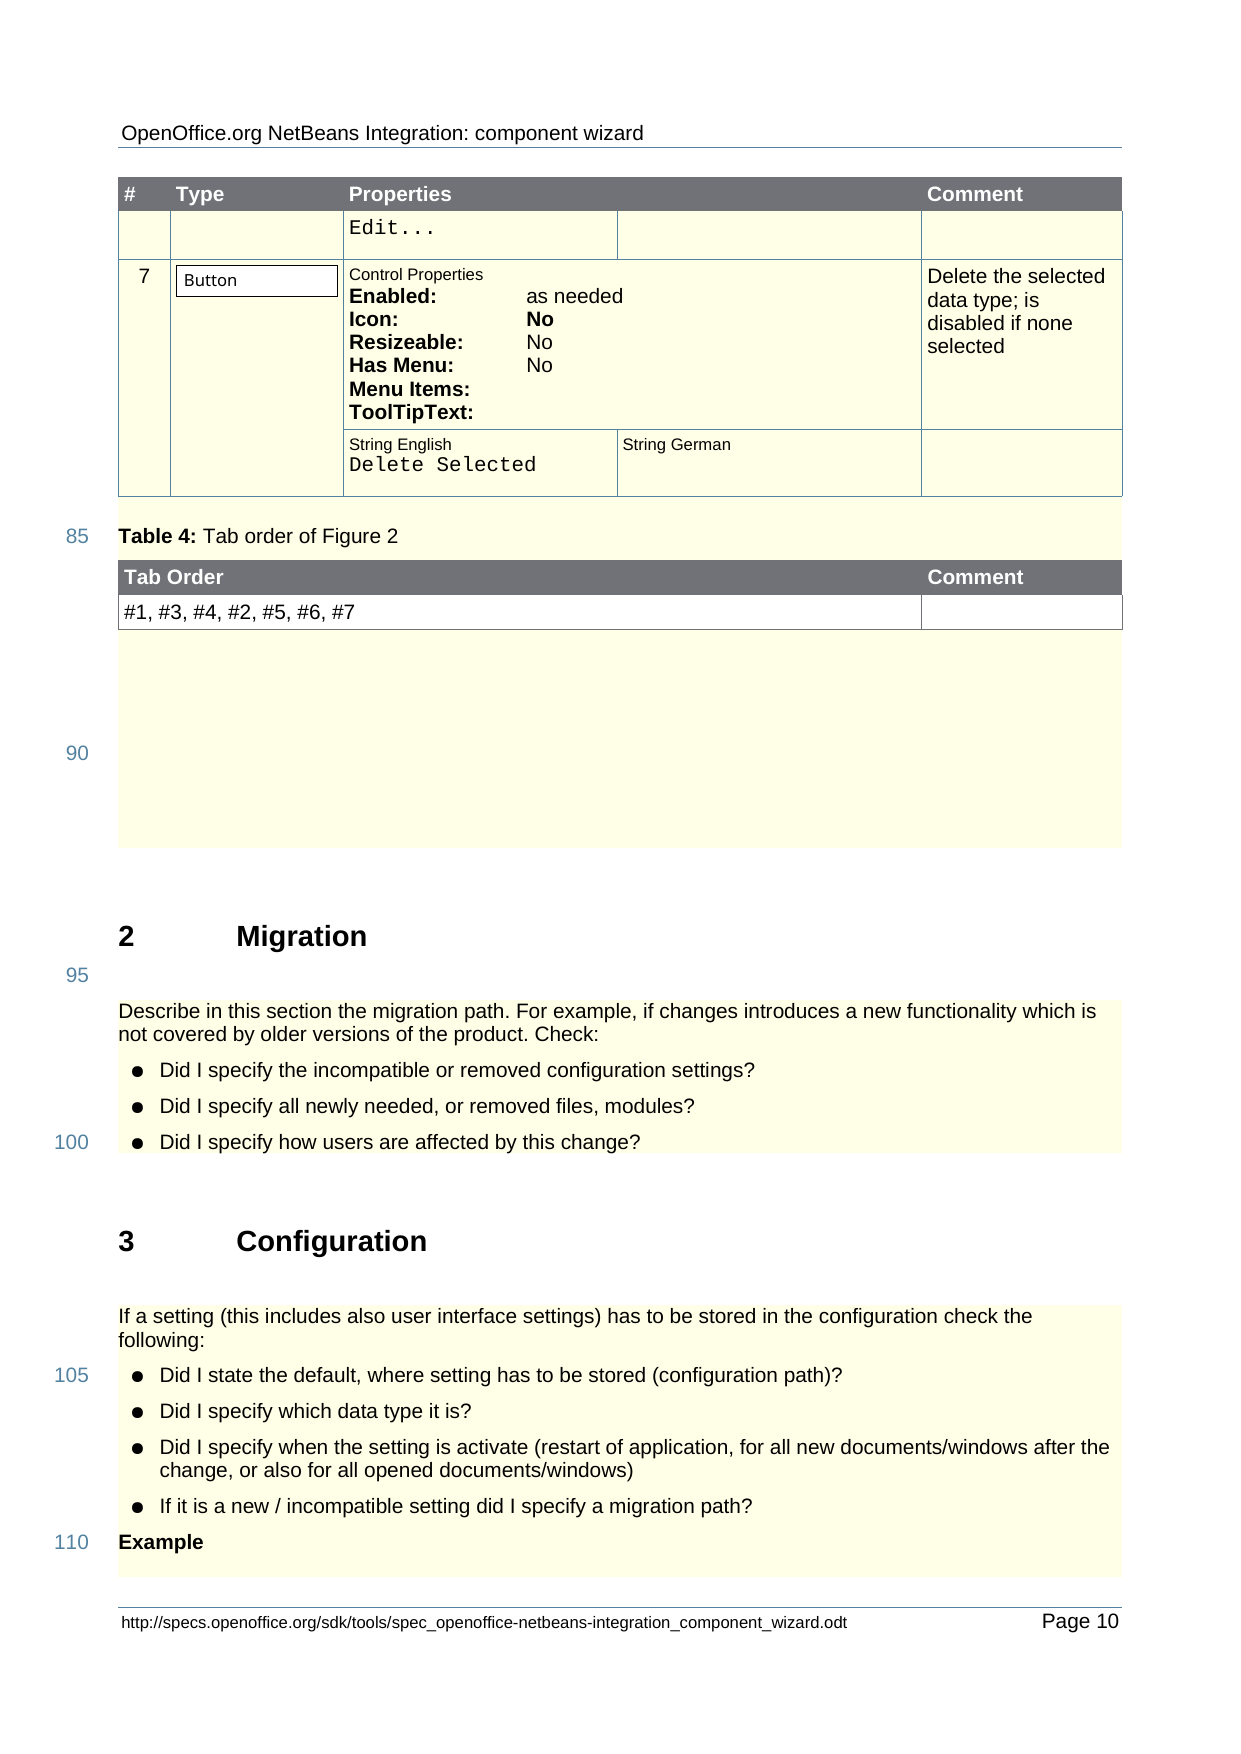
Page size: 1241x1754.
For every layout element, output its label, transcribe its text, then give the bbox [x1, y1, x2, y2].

list Did I specify which data type it is? [130, 1400, 1122, 1423]
table_cell String English Delete Selected [344, 430, 617, 496]
list If it is a new / incompatible setting did I specify a migration path? [130, 1494, 1122, 1518]
table_header Comment [921, 177, 1122, 211]
list Did I specify how users are affected by this change? [130, 1130, 1122, 1153]
table_cell Edit... [344, 211, 617, 259]
text Describe in this section the migration path. For example, if changes introduces a new functionality which is not covered by older versions of the product. Check: [118, 1000, 1122, 1046]
list Did I specify the incompatible or removed configuration settings? [130, 1059, 1122, 1082]
table_header Type [170, 177, 343, 211]
text <Start typing here ----- If this part is irrelevant state a reason for its absence!> [118, 964, 1122, 987]
table_cell #1, #3, #4, #2, #5, #6, #7 [119, 595, 921, 629]
table_header Tab Order [118, 560, 921, 595]
table_cell [171, 260, 343, 496]
table_header Comment [921, 560, 1122, 595]
table_cell [119, 211, 170, 259]
list Did I state the default, where setting has to be stored (configuration path)? [130, 1364, 1122, 1387]
table_cell String German [618, 430, 921, 496]
list Did I specify when the setting is activate (restart of application, for all new documents/windows after the change, or also for all opened documents/windows) [130, 1436, 1122, 1482]
table_cell 7 [119, 260, 170, 496]
table_cell [922, 211, 1122, 259]
text Table 4: Tab order of Figure 2 [118, 524, 1122, 547]
subtitle Configuration [118, 1225, 1122, 1258]
table_header Properties [343, 177, 921, 211]
text If a setting (this includes also user interface settings) has to be stored in the configuration check the following: [118, 1305, 1122, 1352]
table_cell [922, 595, 1122, 629]
table_header Control Properties Enabled: as needed Icon: No Resizeable: No Has Menu: No Menu Items: ToolTipText: [344, 260, 921, 429]
table_header # [118, 177, 170, 211]
table_cell [171, 211, 343, 259]
text Example [118, 1530, 1122, 1553]
list Did I specify all newly needed, or removed files, modules? [130, 1094, 1122, 1118]
table_header Delete the selected data type; is disabled if none selected [922, 260, 1122, 429]
subtitle Migration [118, 920, 1122, 952]
text <Start typing here ----- If this part is irrelevant state a reason for its absence!> [118, 1269, 1122, 1293]
table_cell [922, 430, 1122, 496]
table_cell [618, 211, 921, 259]
